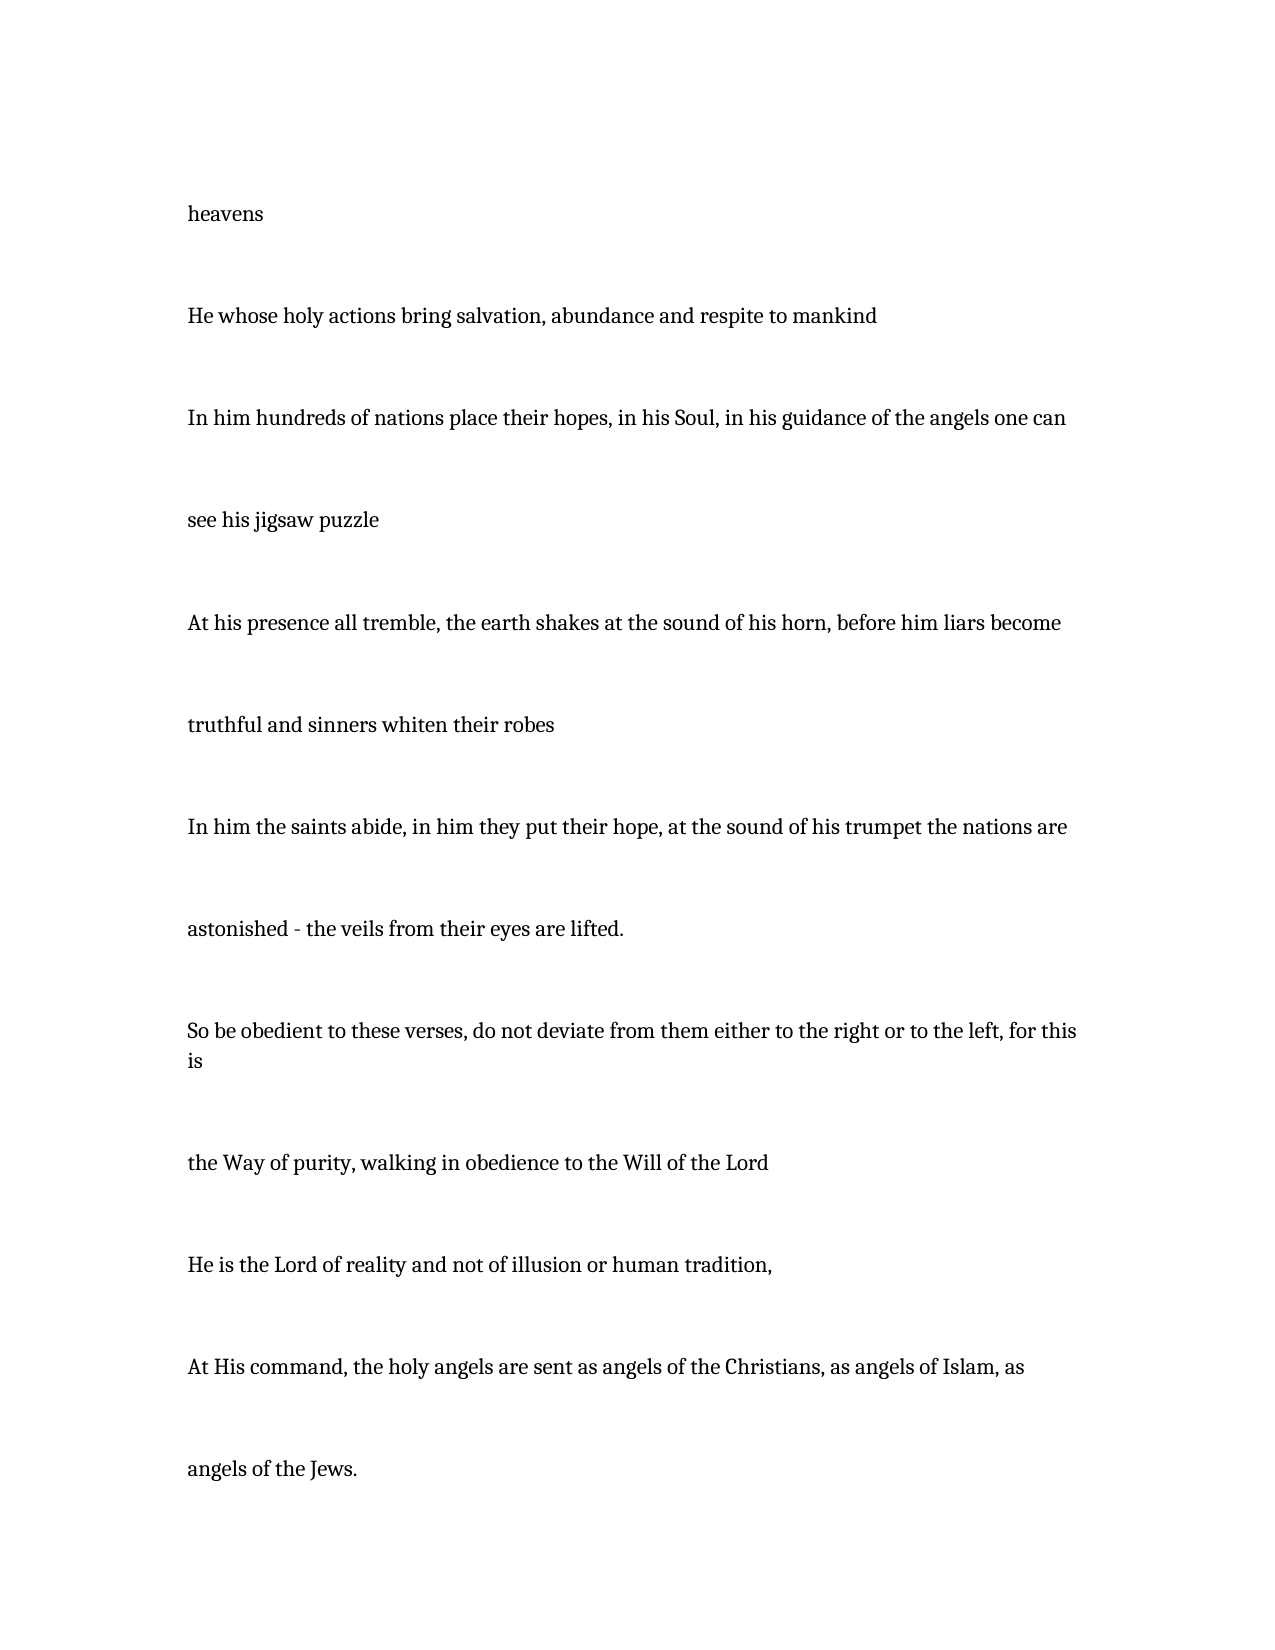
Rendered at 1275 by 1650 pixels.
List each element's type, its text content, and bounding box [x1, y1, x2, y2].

text heavens [187, 201, 1087, 227]
text He is the Lord of reality and not of illusion or human tradition, [187, 1252, 1087, 1278]
text the Way of purity, walking in obedience to the Will of the Lord [187, 1150, 1087, 1176]
text In him hundreds of nations place their hopes, in his Soul, in his guidance of the angels one can [187, 405, 1087, 432]
text In him the saints abide, in him they put their hope, at the sound of his trumpet the nations are [187, 813, 1087, 840]
text He whose holy actions bring salvation, abundance and respite to mankind [187, 303, 1087, 329]
text astonished - the veils from their eyes are lifted. [187, 916, 1087, 942]
text So be obedient to these verses, do not deviate from them either to the right or to the left, for this is [187, 1018, 1087, 1074]
text At his presence all tremble, the earth shakes at the sound of his horn, before him liars become [187, 609, 1087, 636]
text At His command, the holy angels are sent as angels of the Christians, as angels of Islam, as [187, 1354, 1087, 1381]
text truthful and sinners whiten their robes [187, 711, 1087, 738]
text angels of the Jews. [187, 1456, 1087, 1483]
text see his jigsaw puzzle [187, 507, 1087, 534]
